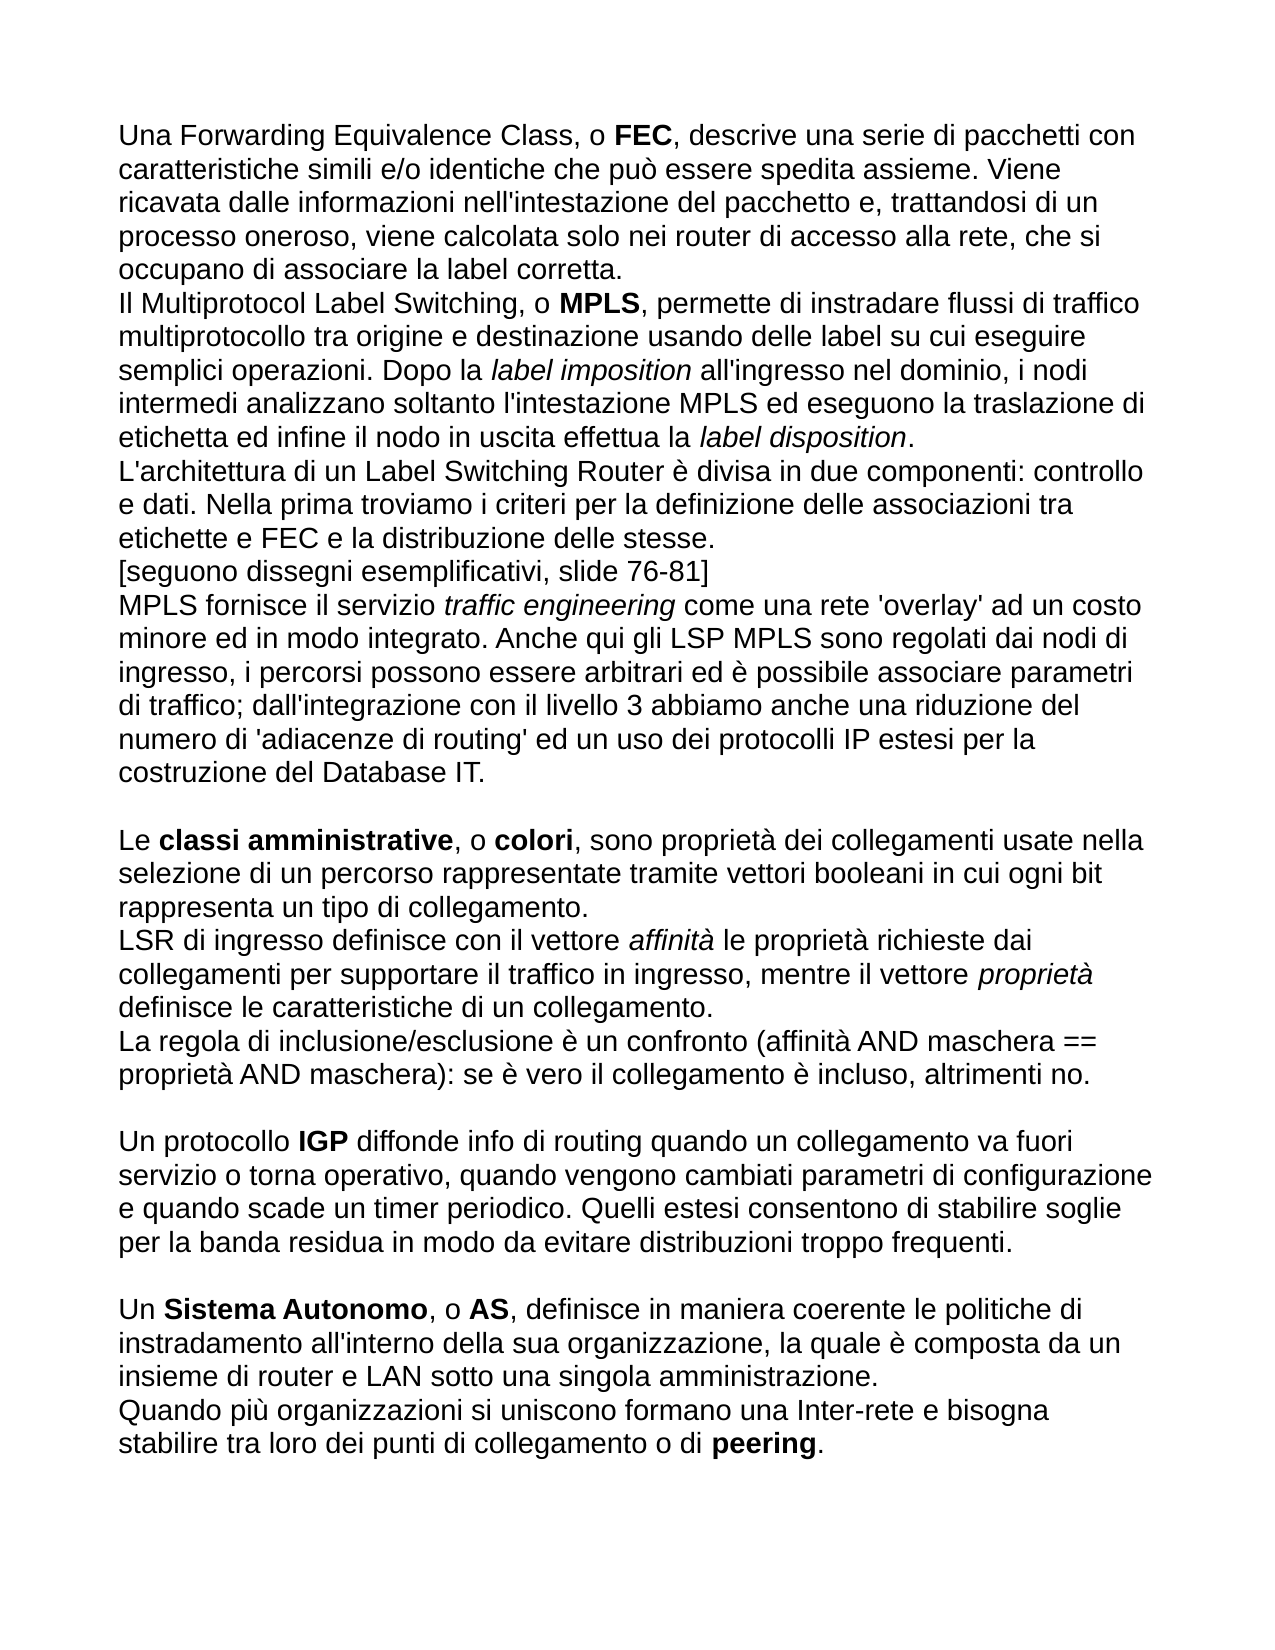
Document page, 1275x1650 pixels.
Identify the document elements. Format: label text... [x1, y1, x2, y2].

text Un protocollo IGP diffonde info di routing quando un collegamento va fuori servizio o torna operativo, quando vengono cambiati parametri di configurazione e quando scade un timer periodico. Quelli estesi consentono di stabilire soglie per la banda residua in modo da evitare distribuzioni troppo frequenti. [118, 1124, 1157, 1258]
text Un Sistema Autonomo, o AS, definisce in maniera coerente le politiche di instradamento all'interno della sua organizzazione, la quale è composta da un insieme di router e LAN sotto una singola amministrazione. [118, 1292, 1157, 1393]
text Le classi amministrative, o colori, sono proprietà dei collegamenti usate nella selezione di un percorso rappresentate tramite vettori booleani in cui ogni bit rappresenta un tipo di collegamento. [118, 822, 1157, 923]
text MPLS fornisce il servizio traffic engineering come una rete 'overlay' ad un costo minore ed in modo integrato. Anche qui gli LSP MPLS sono regolati dai nodi di ingresso, i percorsi possono essere arbitrari ed è possibile associare parametri di traffico; dall'integrazione con il livello 3 abbiamo anche una riduzione del numero di 'adiacenze di routing' ed un uso dei protocolli IP estesi per la costruzione del Database IT. [118, 588, 1157, 789]
text Una Forwarding Equivalence Class, o FEC, descrive una serie di pacchetti con caratteristiche simili e/o identiche che può essere spedita assieme. Viene ricavata dalle informazioni nell'intestazione del pacchetto e, trattandosi di un processo oneroso, viene calcolata solo nei router di accesso alla rete, che si occupano di associare la label corretta. [118, 118, 1157, 286]
text Il Multiprotocol Label Switching, o MPLS, permette di instradare flussi di traffico multiprotocollo tra origine e destinazione usando delle label su cui eseguire semplici operazioni. Dopo la label imposition all'ingresso nel dominio, i nodi intermedi analizzano soltanto l'intestazione MPLS ed eseguono la traslazione di etichetta ed infine il nodo in uscita effettua la label disposition. [118, 286, 1157, 453]
text LSR di ingresso definisce con il vettore affinità le proprietà richieste dai collegamenti per supportare il traffico in ingresso, mentre il vettore proprietà definisce le caratteristiche di un collegamento. [118, 923, 1157, 1024]
text La regola di inclusione/esclusione è un confronto (affinità AND maschera == proprietà AND maschera): se è vero il collegamento è incluso, altrimenti no. [118, 1024, 1157, 1091]
text [seguono dissegni esemplificativi, slide 76-81] [118, 554, 1157, 588]
text L'architettura di un Label Switching Router è divisa in due componenti: controllo e dati. Nella prima troviamo i criteri per la definizione delle associazioni tra etichette e FEC e la distribuzione delle stesse. [118, 453, 1157, 554]
text Quando più organizzazioni si uniscono formano una Inter-rete e bisogna stabilire tra loro dei punti di collegamento o di peering. [118, 1393, 1157, 1460]
